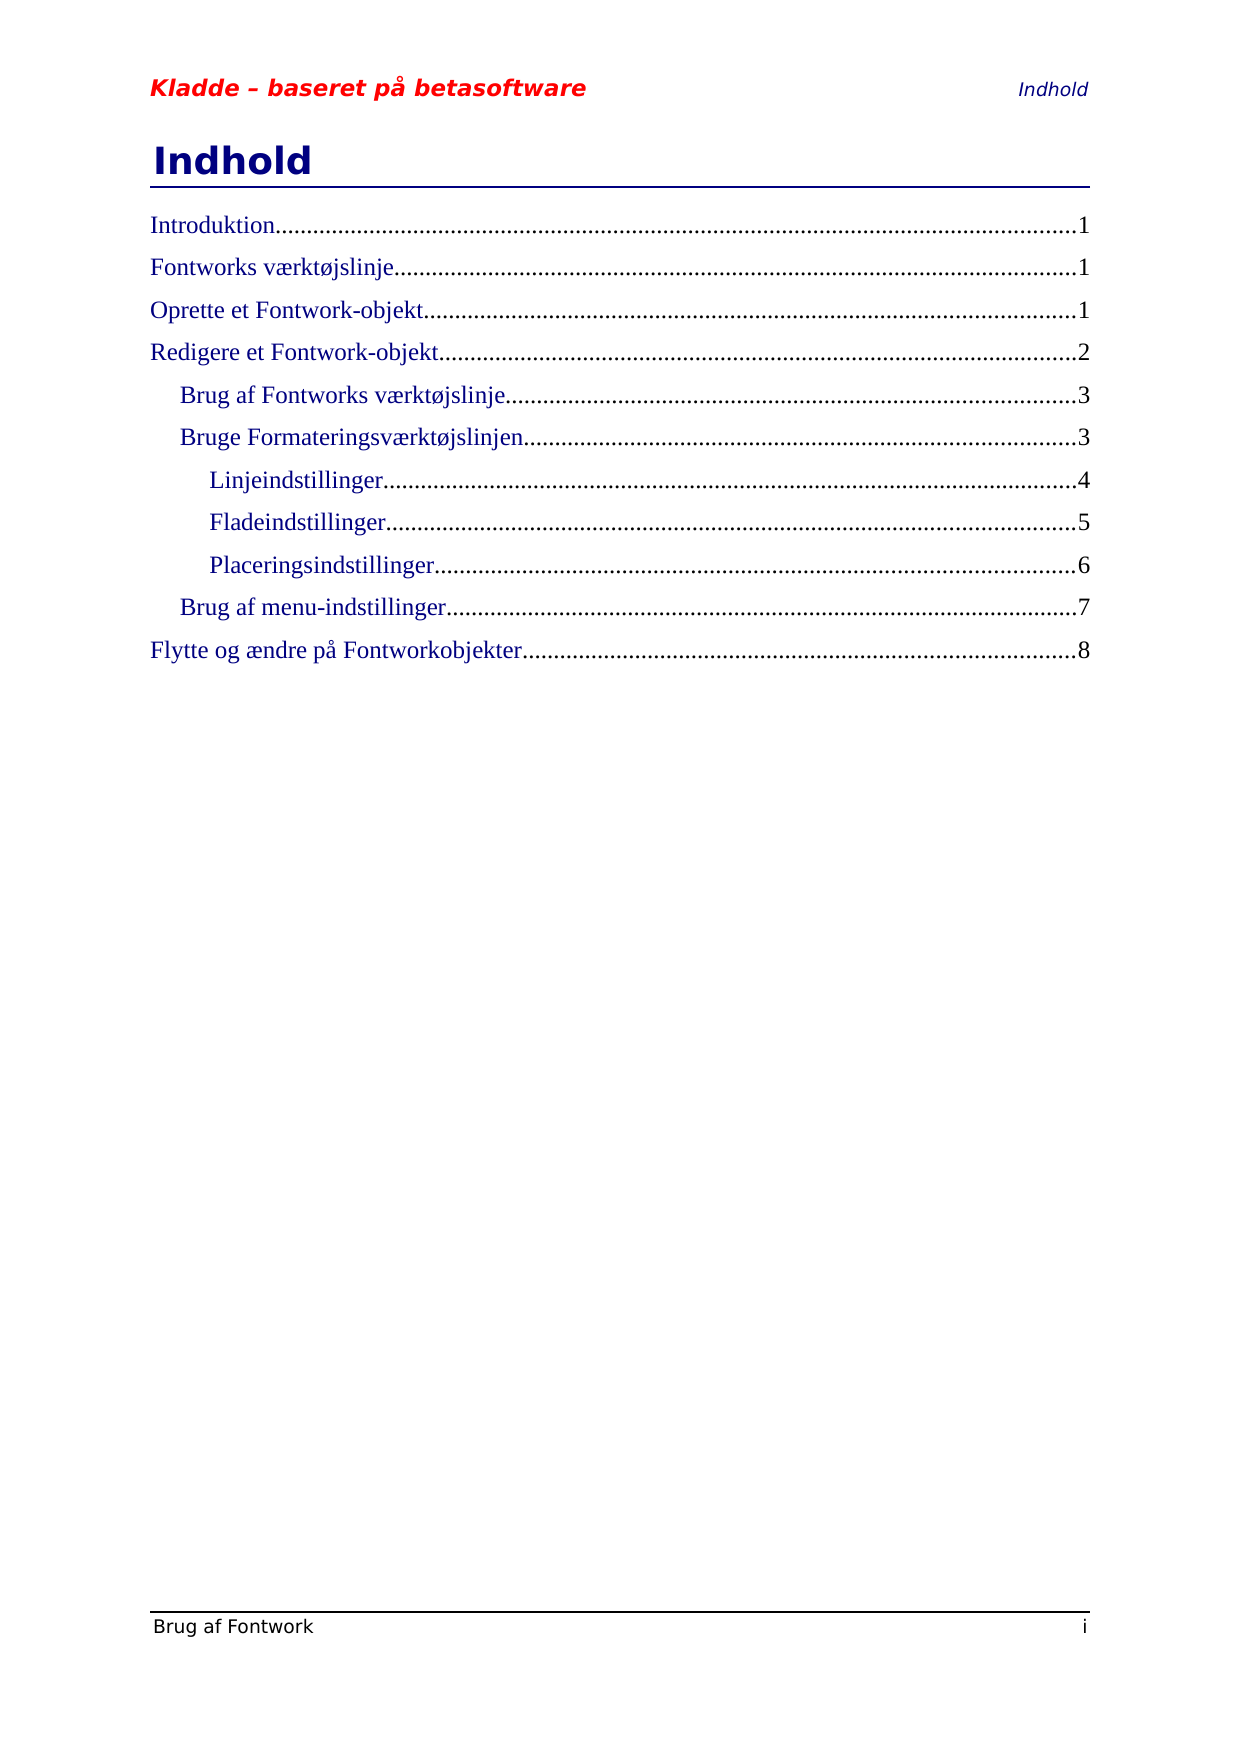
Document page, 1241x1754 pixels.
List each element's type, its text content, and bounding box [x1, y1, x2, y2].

text Brug af menu-indstillinger 7 [179, 593, 1090, 621]
text Brug af Fontworks værktøjslinje 3 [179, 381, 1090, 408]
text Oprette et Fontwork-objekt 1 [150, 296, 1090, 323]
text Flytte og ændre på Fontworkobjekter 8 [150, 636, 1090, 663]
text Fontworks værktøjslinje 1 [150, 253, 1090, 281]
text Introduktion 1 [150, 211, 1090, 238]
text Placeringsindstillinger 6 [209, 551, 1090, 578]
text Fladeindstillinger 5 [209, 508, 1090, 536]
text Linjeindstillinger 4 [209, 466, 1090, 493]
text Bruge Formateringsværktøjslinjen 3 [179, 423, 1090, 451]
text Indhold [150, 137, 1090, 186]
text Redigere et Fontwork-objekt 2 [150, 338, 1090, 366]
